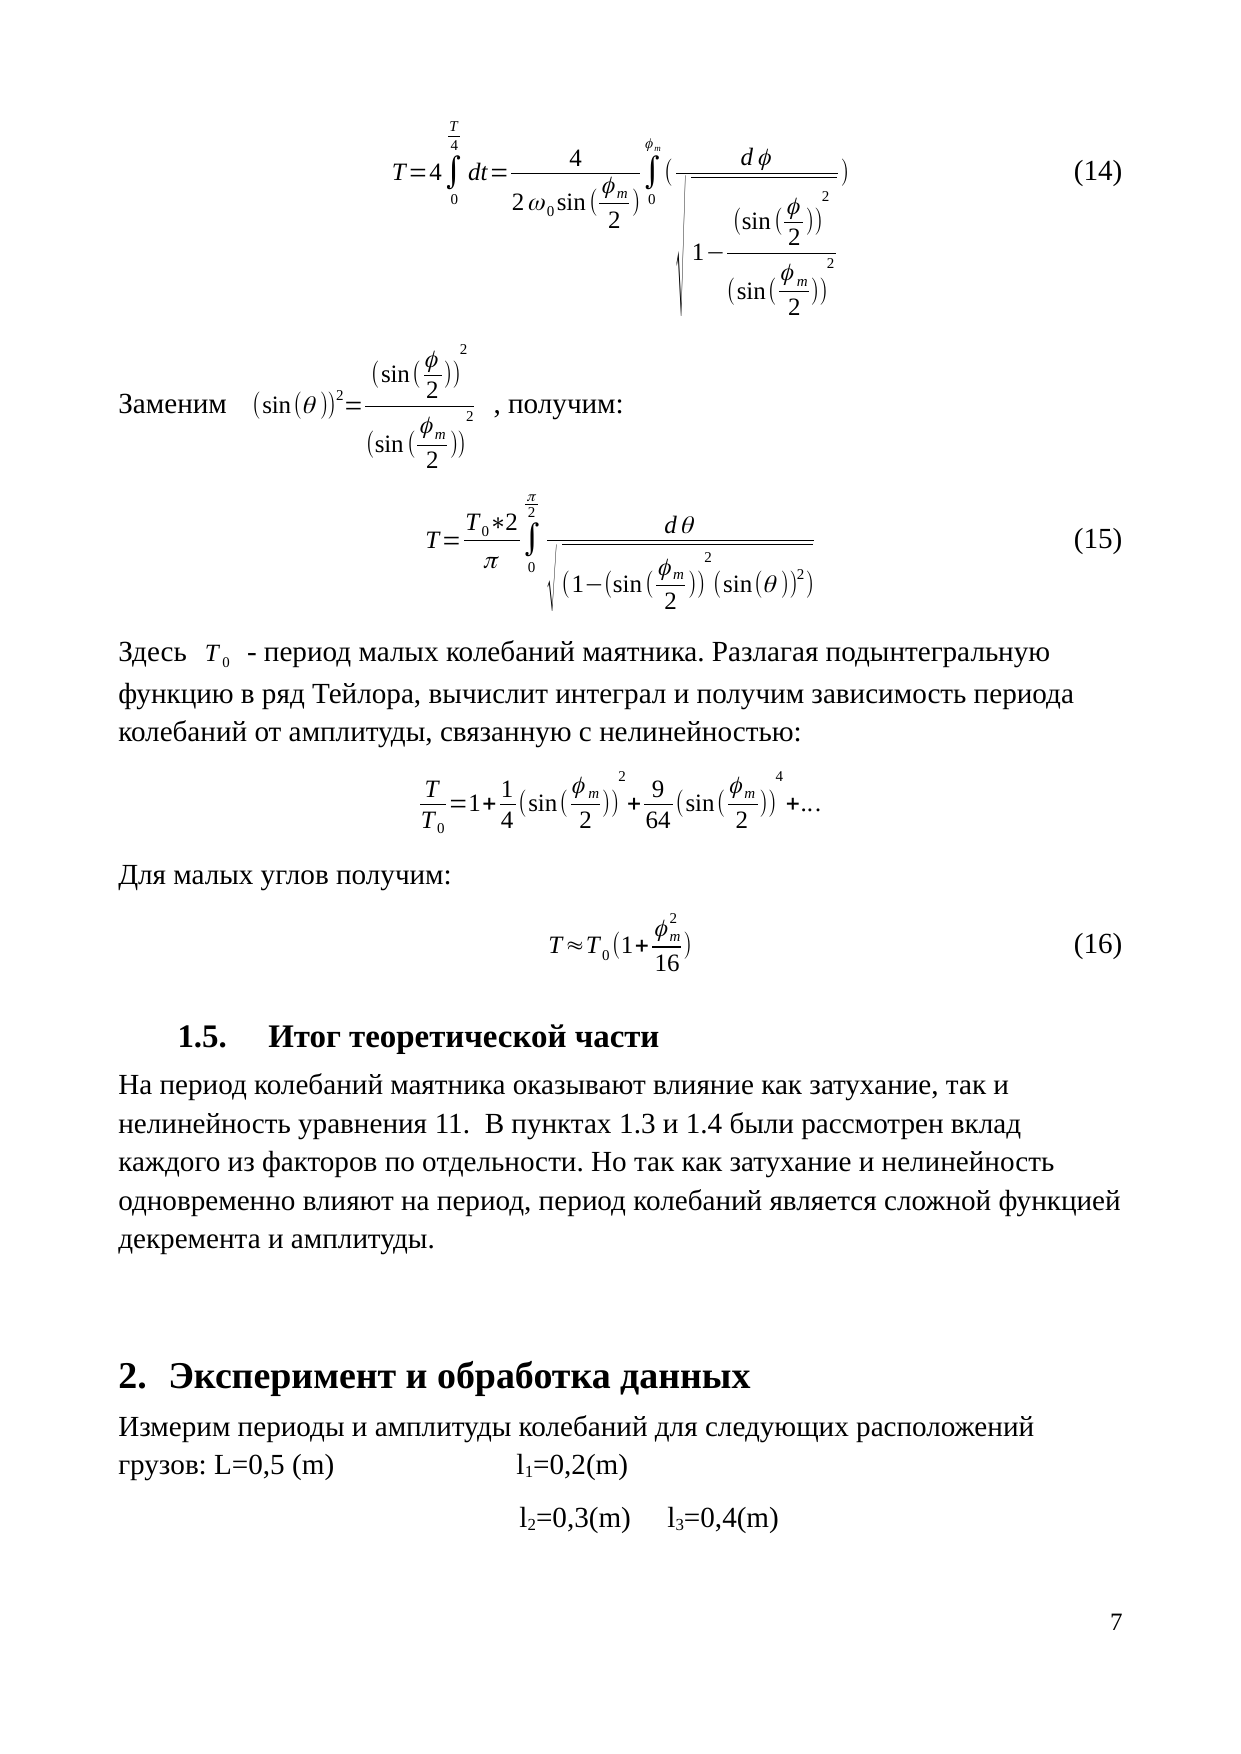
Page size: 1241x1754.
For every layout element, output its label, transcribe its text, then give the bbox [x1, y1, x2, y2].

subtitle (15) [118, 494, 1122, 615]
subtitle Заменим , получим: [118, 341, 1122, 474]
subtitle Эксперимент и обработка данных [118, 1353, 1122, 1396]
subtitle На период колебаний маятника оказывают влияние как затухание, так и нелинейность уравнения 11. В пунктах 1.3 и 1.4 были рассмотрен вклад каждого из факторов по отдельности. Но так как затухание и нелинейность одновременно влияют на период, период колебаний является сложной функцией декремента и амплитуды. [118, 1067, 1122, 1255]
subtitle Итог теоретической части [118, 1017, 1122, 1055]
subtitle Для малых углов получим: [118, 857, 1122, 891]
text Измерим периоды и амплитуды колебаний для следующих расположений грузов: L=0,5 (m) l1=0,2(m) [118, 1409, 1122, 1481]
subtitle (14) [118, 118, 1122, 321]
text l2=0,3(m) l3=0,4(m) [118, 1500, 1122, 1534]
subtitle (16) [118, 910, 1122, 976]
subtitle Здесь- период малых колебаний маятника. Разлагая подынтегральную функцию в ряд Тейлора, вычислит интеграл и получим зависимость периода колебаний от амплитуды, связанную с нелинейностью: [118, 634, 1122, 748]
